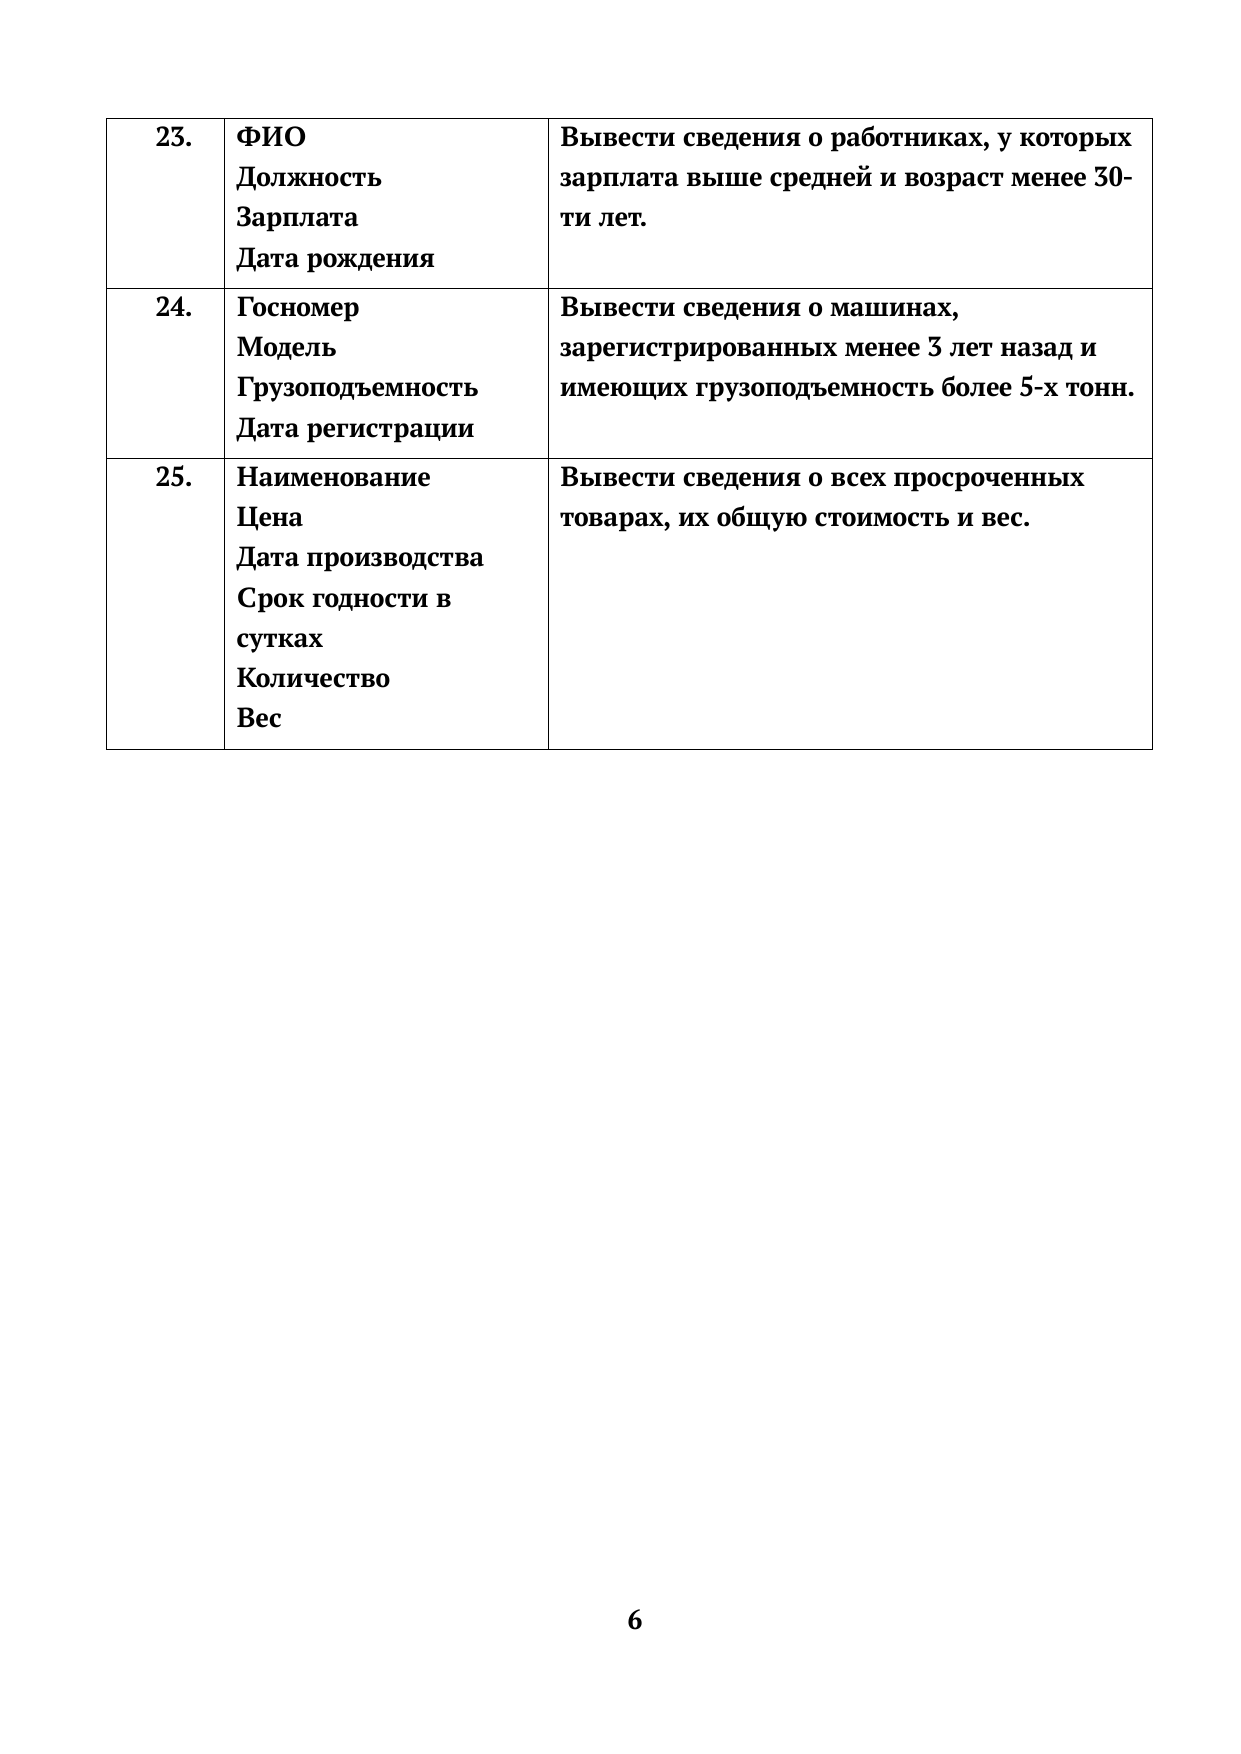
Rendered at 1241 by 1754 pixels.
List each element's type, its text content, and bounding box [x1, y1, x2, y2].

table_cell [107, 459, 224, 749]
table_cell Вывести сведения о всех просроченных товарах, их общую стоимость и вес. [549, 459, 1152, 749]
table_cell [107, 289, 224, 458]
table_cell Госномер Модель Грузоподъемность Дата регистрации [225, 289, 548, 458]
table_cell Наименование Цена Дата производства Срок годности в сутках Количество Вес [225, 459, 548, 749]
table_cell Вывести сведения о машинах, зарегистрированных менее 3 лет назад и имеющих грузоподъемность более 5-х тонн. [549, 289, 1152, 458]
table_cell ФИО Должность Зарплата Дата рождения [225, 119, 548, 288]
table_cell Вывести сведения о работниках, у которых зарплата выше средней и возраст менее 30-ти лет. [549, 119, 1152, 288]
table_cell [107, 119, 224, 288]
